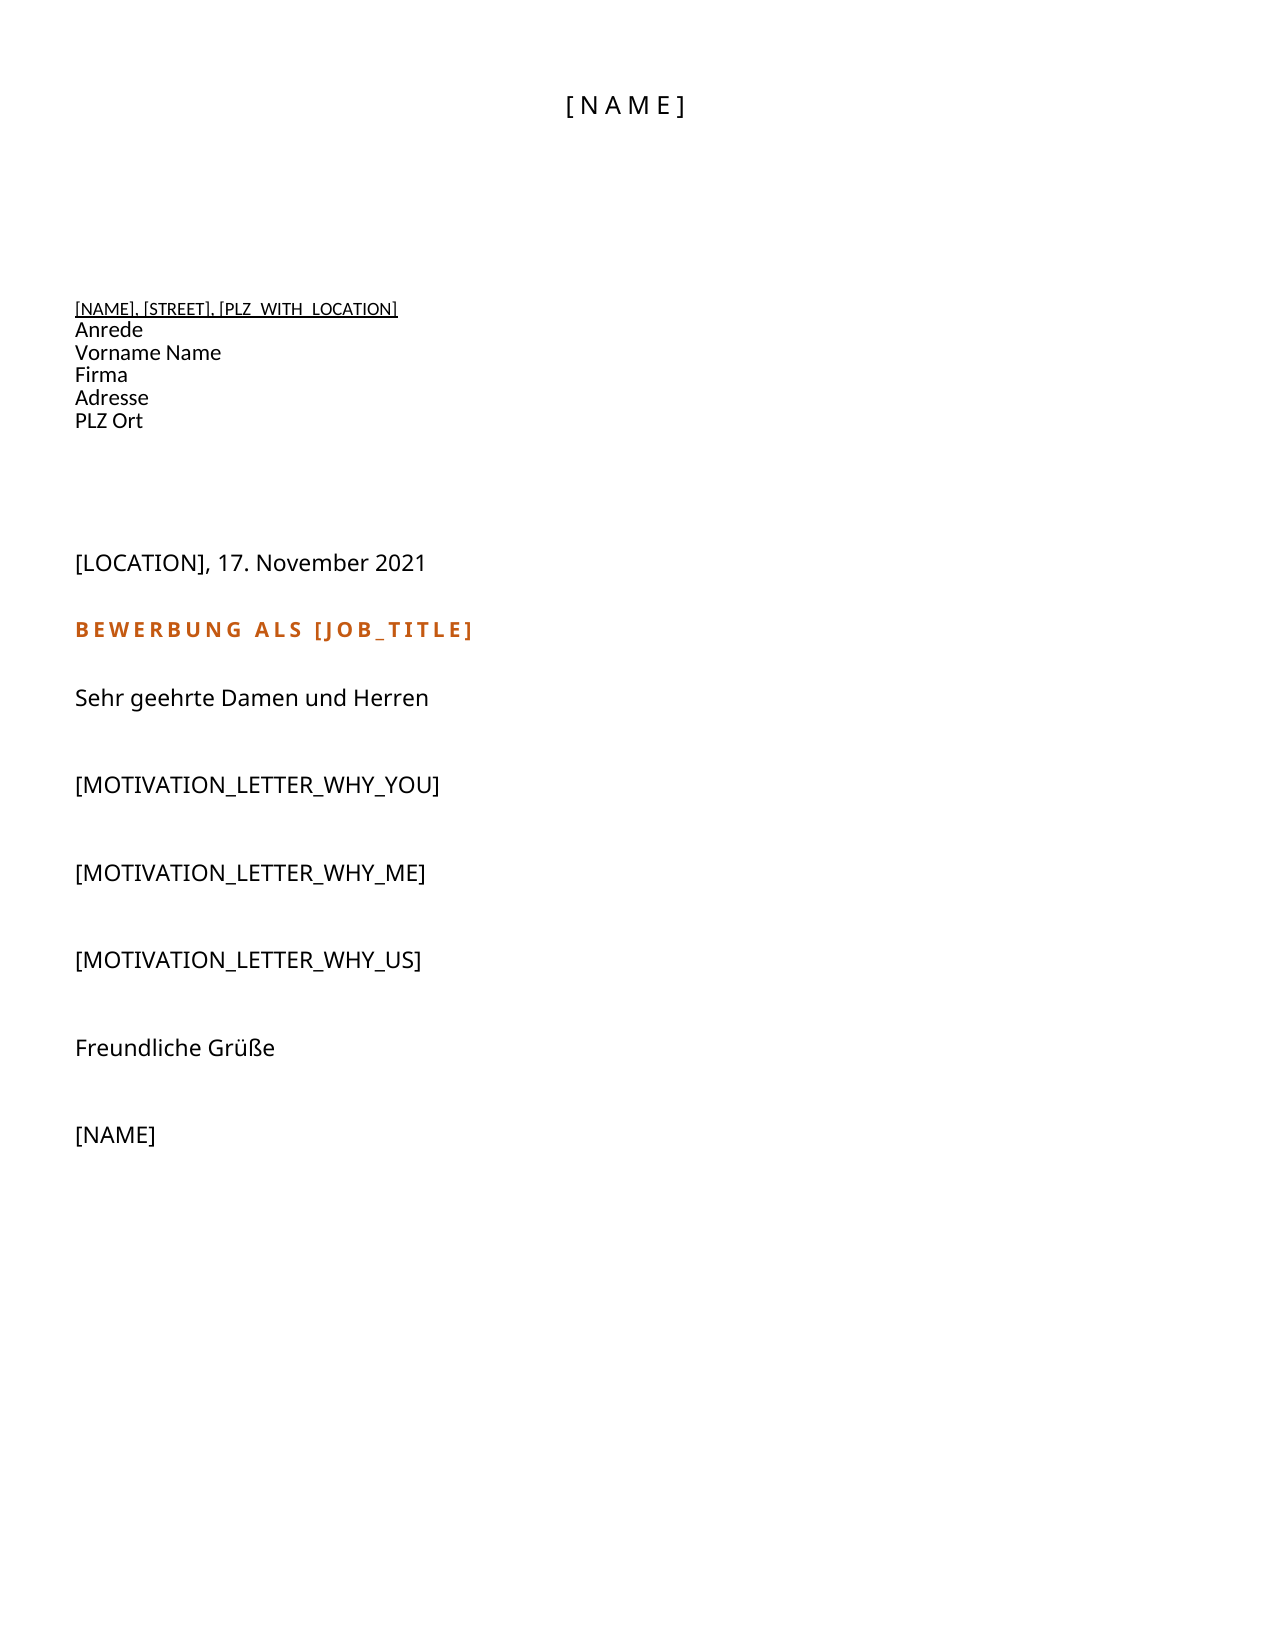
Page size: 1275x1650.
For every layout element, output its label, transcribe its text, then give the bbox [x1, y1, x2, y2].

text PLZ Ort [75, 411, 1200, 434]
text Anrede [75, 320, 1200, 343]
text [MOTIVATION_LETTER_WHY_US] [75, 944, 1200, 975]
text Sehr geehrte Damen und Herren [75, 682, 1200, 713]
text Vorname Name [75, 343, 1200, 366]
text Adresse [75, 388, 1200, 411]
text [NAME] [75, 1119, 1200, 1150]
text [MOTIVATION_LETTER_WHY_ME] [75, 857, 1200, 888]
text [LOCATION], 17. November 2021 [75, 547, 1200, 578]
text Freundliche Grüße [75, 1032, 1200, 1063]
subtitle Bewerbung als [JOB_TITLE] [75, 616, 1200, 644]
text [NAME], [STREET], [PLZ_WITH_LOCATION] [75, 301, 1200, 320]
text Firma [75, 366, 1200, 388]
text [MOTIVATION_LETTER_WHY_YOU] [75, 769, 1200, 800]
